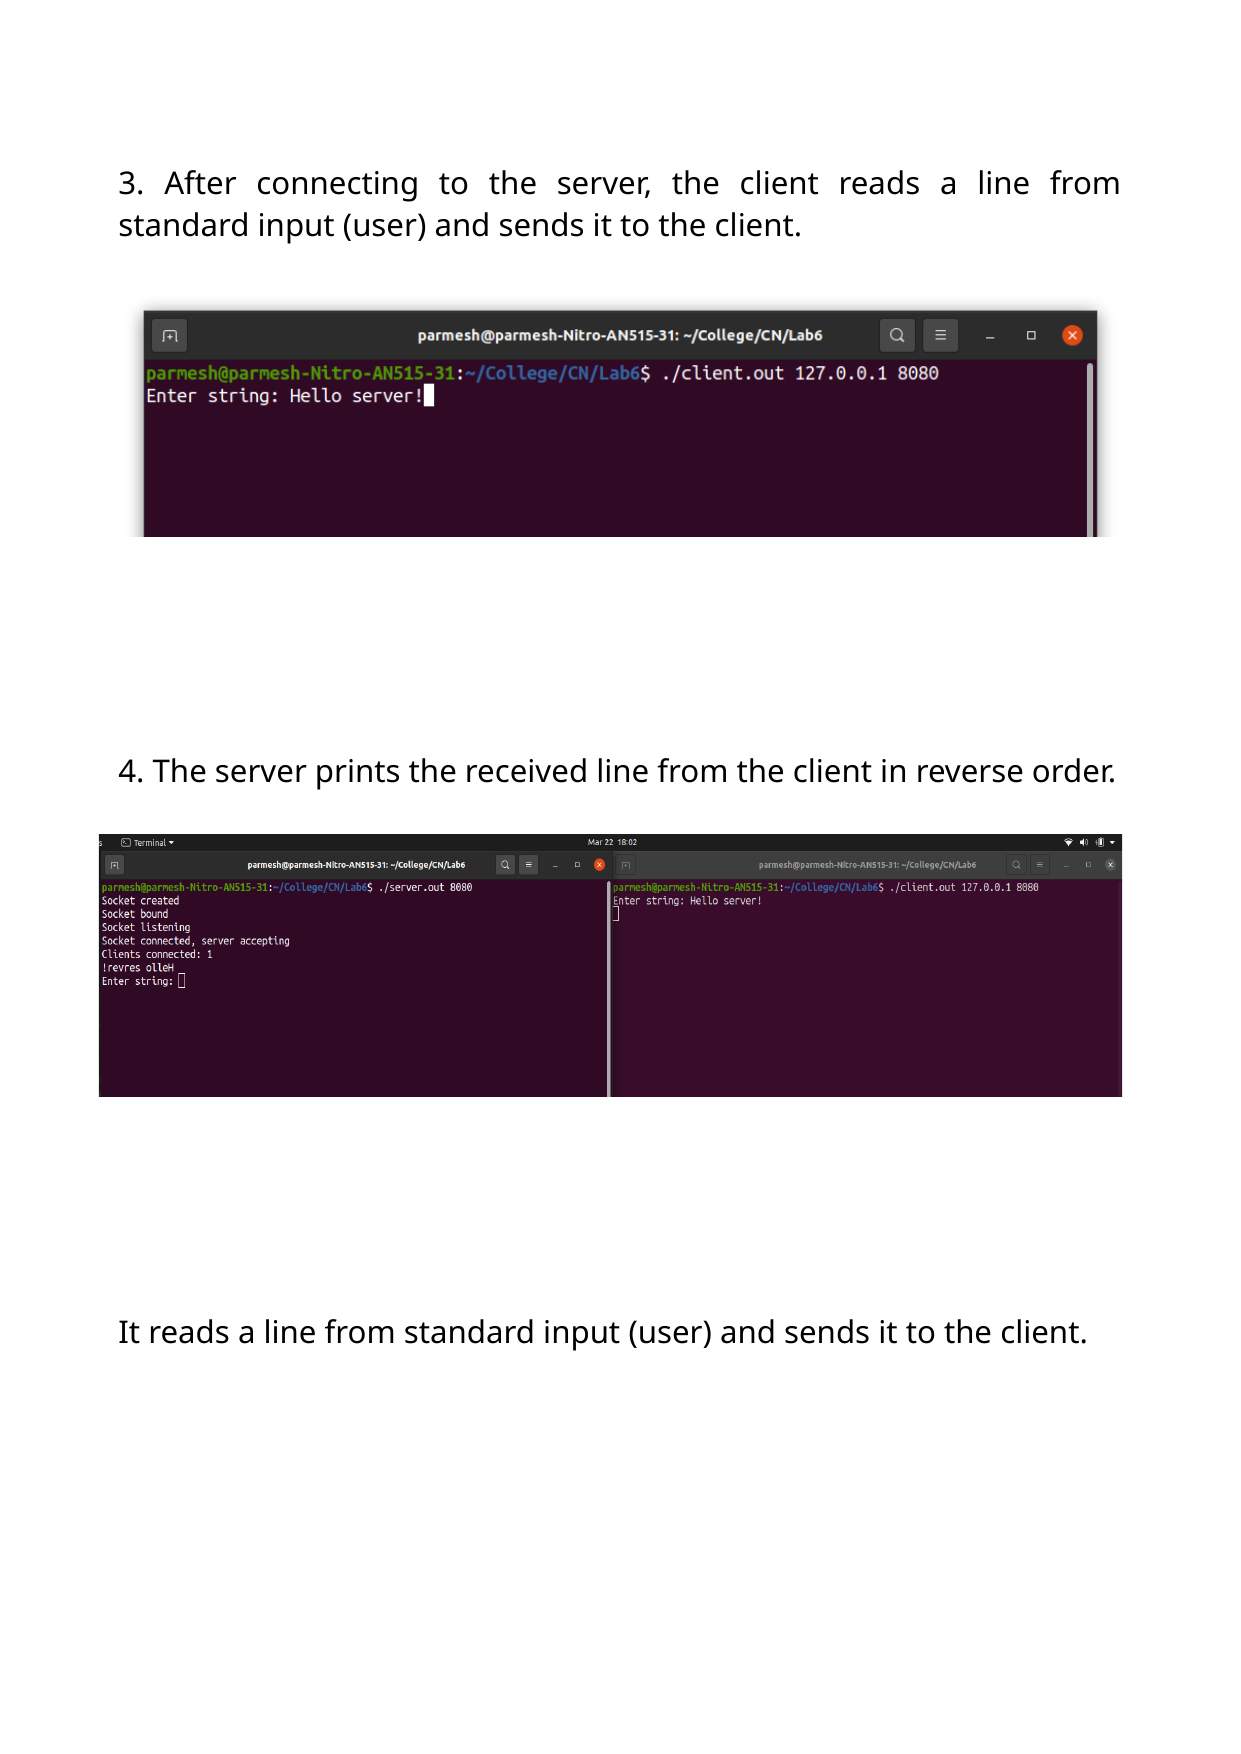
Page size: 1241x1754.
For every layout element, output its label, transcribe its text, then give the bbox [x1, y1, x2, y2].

text 3. After connecting to the server, the client reads a line from standard input (user) and sends it to the client. [118, 161, 1122, 246]
text 4. The server prints the received line from the client in reverse order. [118, 749, 1122, 792]
text It reads a line from standard input (user) and sends it to the client. [118, 1310, 1122, 1352]
